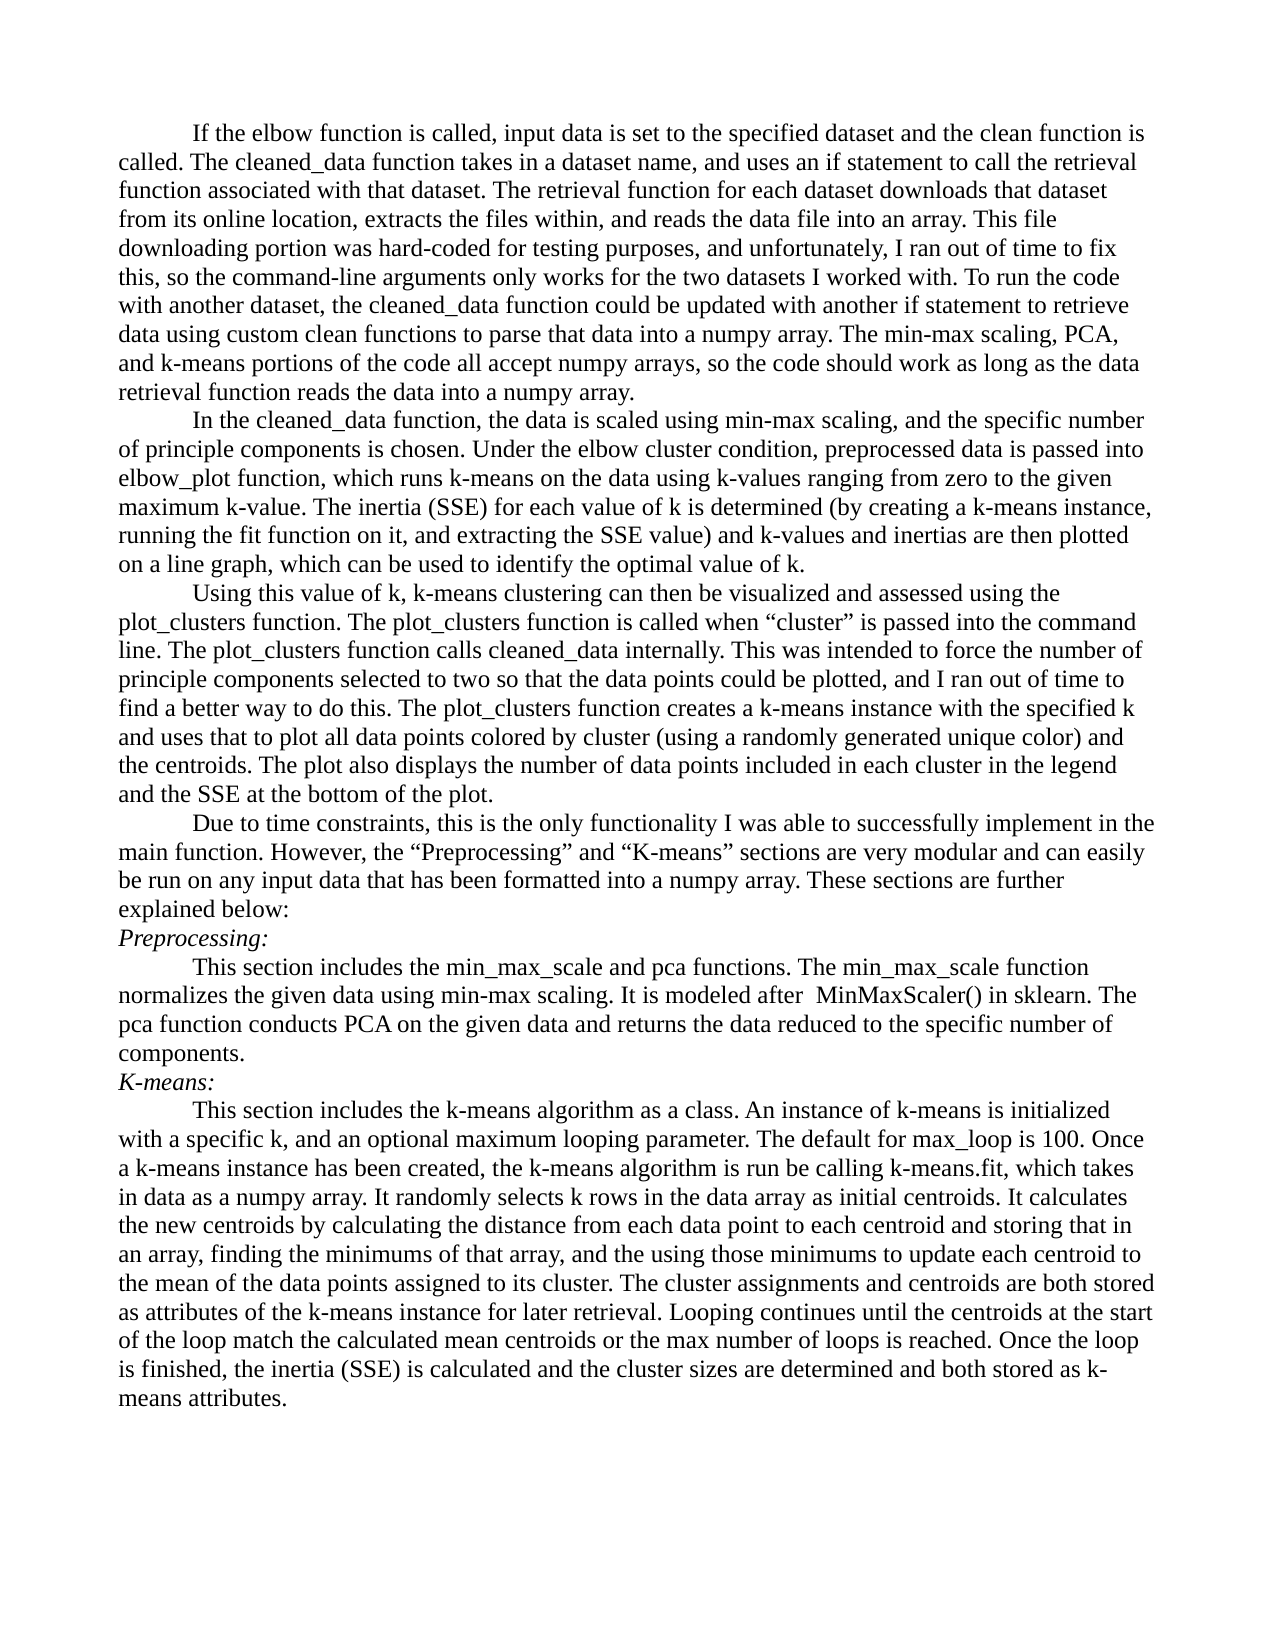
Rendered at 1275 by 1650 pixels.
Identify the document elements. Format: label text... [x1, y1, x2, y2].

text Using this value of k, k-means clustering can then be visualized and assessed using the plot_clusters function. The plot_clusters function is called when “cluster” is passed into the command line. The plot_clusters function calls cleaned_data internally. This was intended to force the number of principle components selected to two so that the data points could be plotted, and I ran out of time to find a better way to do this. The plot_clusters function creates a k-means instance with the specified k and uses that to plot all data points colored by cluster (using a randomly generated unique color) and the centroids. The plot also displays the number of data points included in each cluster in the legend and the SSE at the bottom of the plot. [118, 578, 1157, 808]
text In the cleaned_data function, the data is scaled using min-max scaling, and the specific number of principle components is chosen. Under the elbow cluster condition, preprocessed data is passed into elbow_plot function, which runs k-means on the data using k-values ranging from zero to the given maximum k-value. The inertia (SSE) for each value of k is determined (by creating a k-means instance, running the fit function on it, and extracting the SSE value) and k-values and inertias are then plotted on a line graph, which can be used to identify the optimal value of k. [118, 406, 1157, 578]
text This section includes the min_max_scale and pca functions. The min_max_scale function normalizes the given data using min-max scaling. It is modeled after MinMaxScaler() in sklearn. The pca function conducts PCA on the given data and returns the data reduced to the specific number of components. [118, 952, 1157, 1067]
text This section includes the k-means algorithm as a class. An instance of k-means is initialized with a specific k, and an optional maximum looping parameter. The default for max_loop is 100. Once a k-means instance has been created, the k-means algorithm is run be calling k-means.fit, which takes in data as a numpy array. It randomly selects k rows in the data array as initial centroids. It calculates the new centroids by calculating the distance from each data point to each centroid and storing that in an array, finding the minimums of that array, and the using those minimums to update each centroid to the mean of the data points assigned to its cluster. The cluster assignments and centroids are both stored as attributes of the k-means instance for later retrieval. Looping continues until the centroids at the start of the loop match the calculated mean centroids or the max number of loops is reached. Once the loop is finished, the inertia (SSE) is calculated and the cluster sizes are determined and both stored as k-means attributes. [118, 1096, 1157, 1412]
text Preprocessing: [118, 923, 1157, 952]
text If the elbow function is called, input data is set to the specified dataset and the clean function is called. The cleaned_data function takes in a dataset name, and uses an if statement to call the retrieval function associated with that dataset. The retrieval function for each dataset downloads that dataset from its online location, extracts the files within, and reads the data file into an array. This file downloading portion was hard-coded for testing purposes, and unfortunately, I ran out of time to fix this, so the command-line arguments only works for the two datasets I worked with. To run the code with another dataset, the cleaned_data function could be updated with another if statement to retrieve data using custom clean functions to parse that data into a numpy array. The min-max scaling, PCA, and k-means portions of the code all accept numpy arrays, so the code should work as long as the data retrieval function reads the data into a numpy array. [118, 118, 1157, 406]
text Due to time constraints, this is the only functionality I was able to successfully implement in the main function. However, the “Preprocessing” and “K-means” sections are very modular and can easily be run on any input data that has been formatted into a numpy array. These sections are further explained below: [118, 808, 1157, 923]
text K-means: [118, 1067, 1157, 1096]
